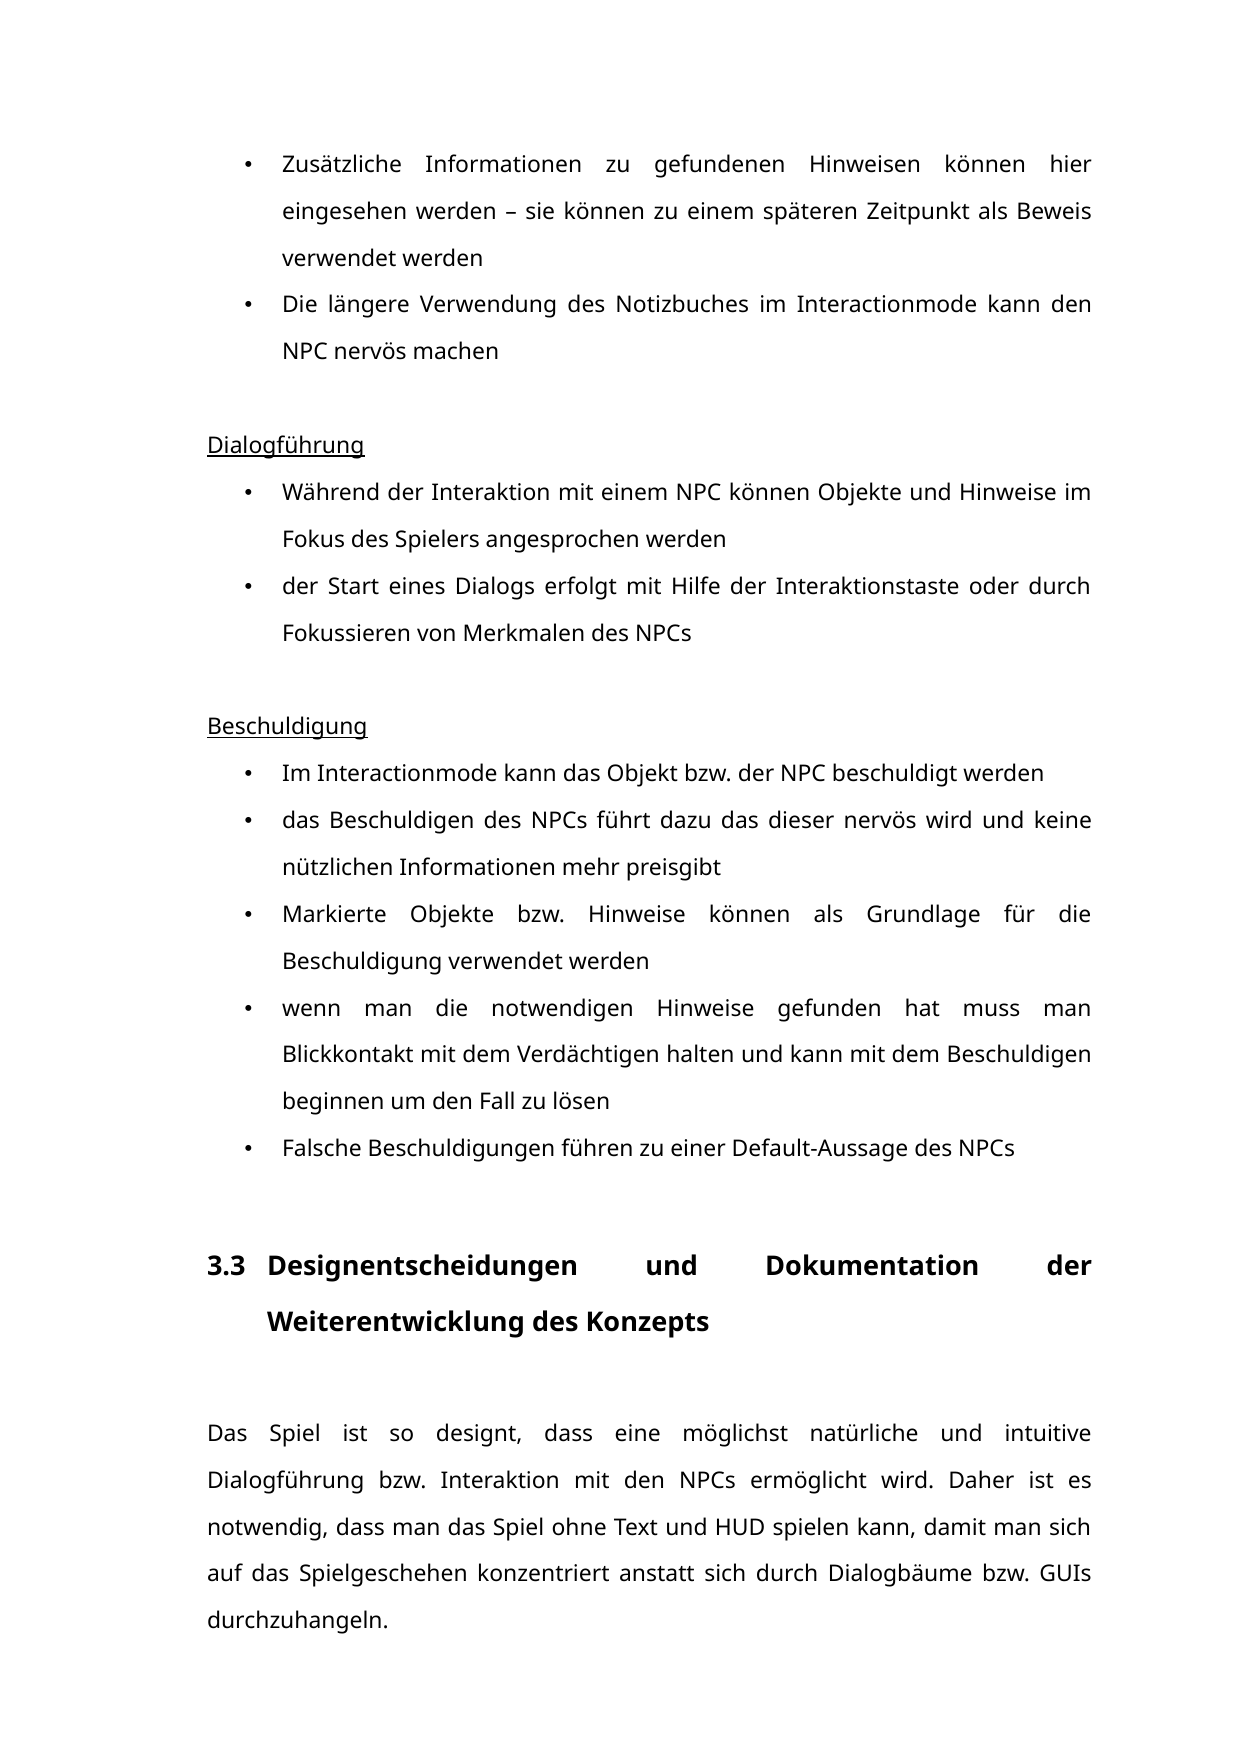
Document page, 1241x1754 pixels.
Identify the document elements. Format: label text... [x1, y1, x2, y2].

list das Beschuldigen des NPCs führt dazu das dieser nervös wird und keine nützlichen Informationen mehr preisgibt [244, 804, 1092, 882]
text Das Spiel ist so designt, dass eine möglichst natürliche und intuitive Dialogführung bzw. Interaktion mit den NPCs ermöglicht wird. Daher ist es notwendig, dass man das Spiel ohne Text und HUD spielen kann, damit man sich auf das Spielgeschehen konzentriert anstatt sich durch Dialogbäume bzw. GUIs durchzuhangeln. [207, 1417, 1092, 1635]
subtitle Designentscheidungen und Dokumentation der Weiterentwicklung des Konzepts [207, 1247, 1092, 1339]
list Markierte Objekte bzw. Hinweise können als Grundlage für die Beschuldigung verwendet werden [244, 898, 1092, 976]
list wenn man die notwendigen Hinweise gefunden hat muss man Blickkontakt mit dem Verdächtigen halten und kann mit dem Beschuldigen beginnen um den Fall zu lösen [244, 991, 1092, 1116]
list Während der Interaktion mit einem NPC können Objekte und Hinweise im Fokus des Spielers angesprochen werden [244, 476, 1092, 554]
list Im Interactionmode kann das Objekt bzw. der NPC beschuldigt werden [244, 757, 1092, 788]
text Beschuldigung [207, 710, 1092, 741]
text Dialogführung [207, 429, 1092, 460]
list der Start eines Dialogs erfolgt mit Hilfe der Interaktionstaste oder durch Fokussieren von Merkmalen des NPCs [244, 569, 1092, 648]
list Zusätzliche Informationen zu gefundenen Hinweisen können hier eingesehen werden – sie können zu einem späteren Zeitpunkt als Beweis verwendet werden [244, 148, 1092, 273]
list Falsche Beschuldigungen führen zu einer Default-Aussage des NPCs [244, 1132, 1092, 1163]
list Die längere Verwendung des Notizbuches im Interactionmode kann den NPC nervös machen [244, 288, 1092, 366]
